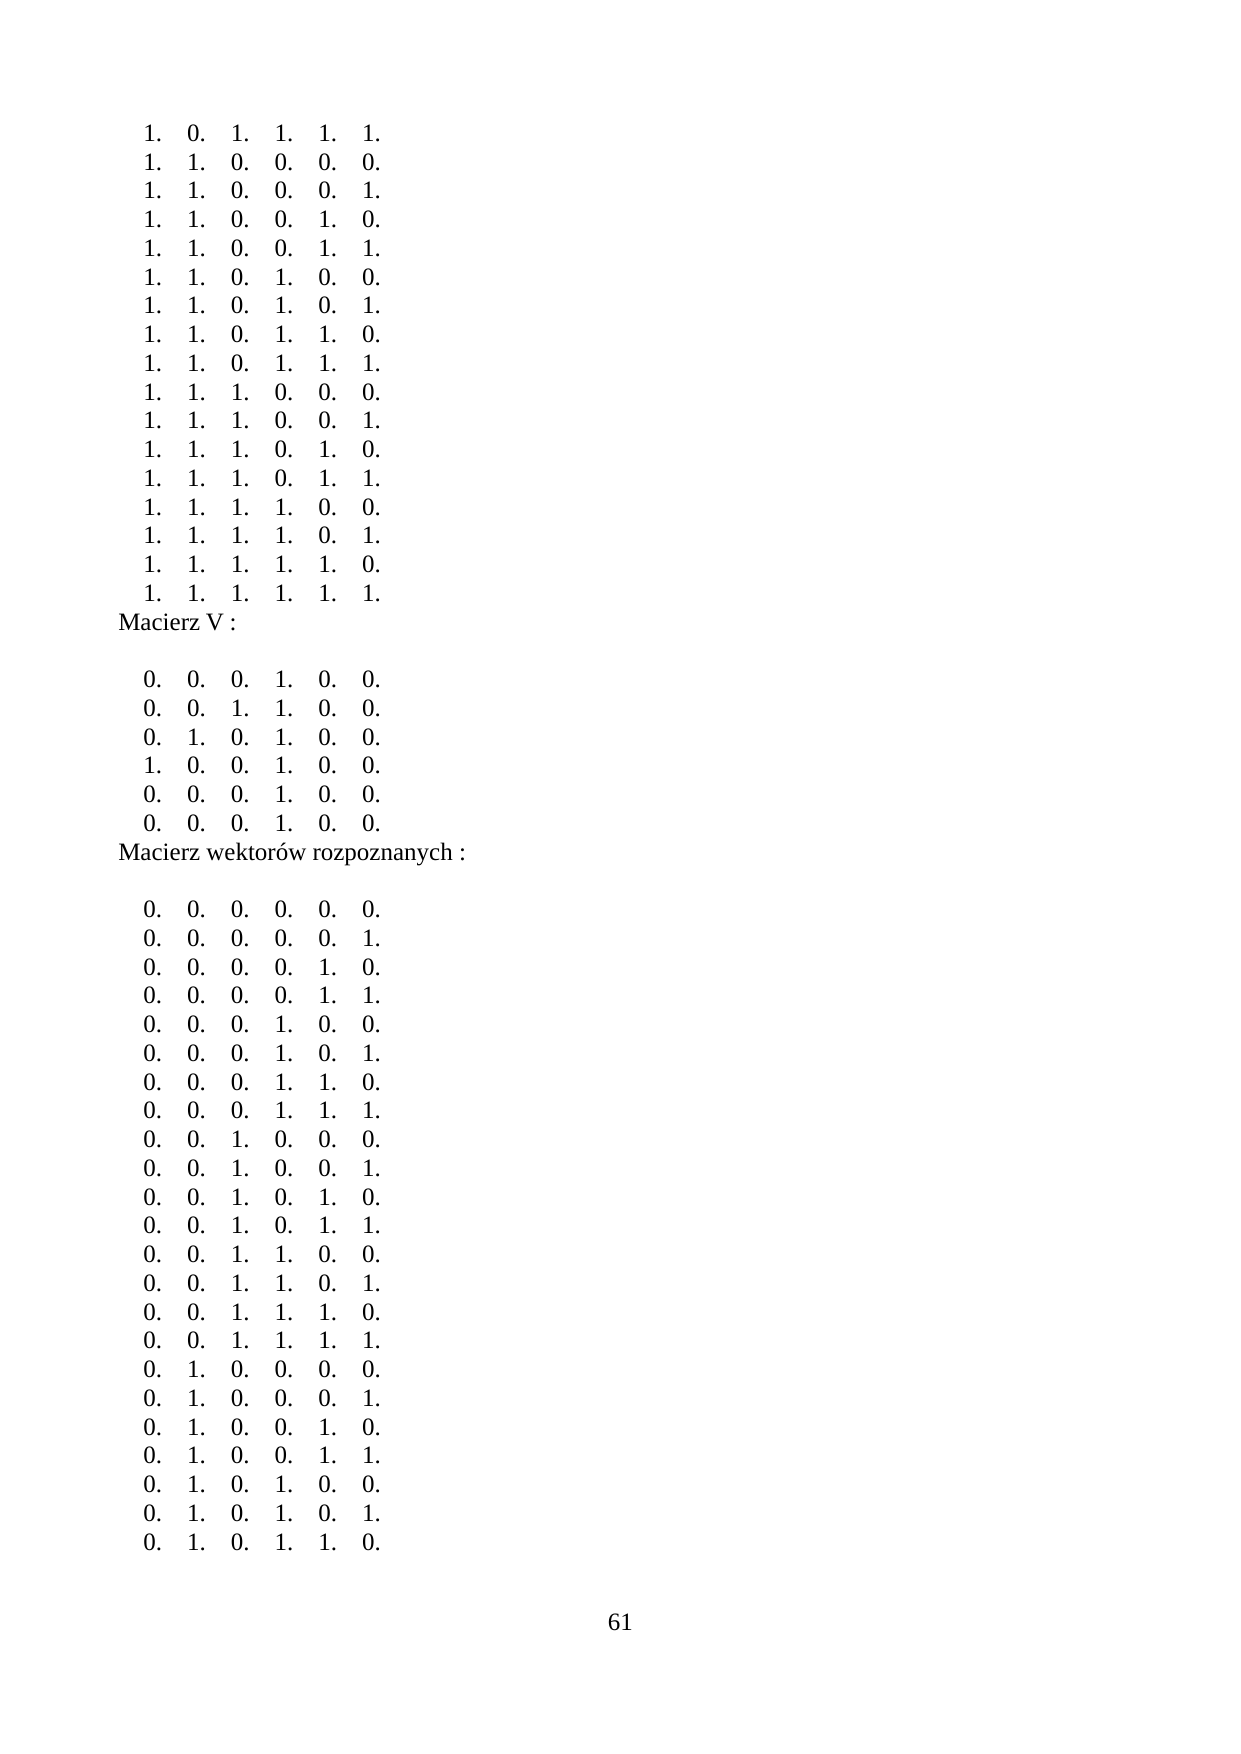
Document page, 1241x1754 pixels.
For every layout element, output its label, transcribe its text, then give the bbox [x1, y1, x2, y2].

text 0. 0. 0. 1. 0. 0. [118, 779, 1122, 808]
text 1. 1. 0. 1. 1. 1. [118, 348, 1122, 377]
text 1. 1. 1. 1. 0. 1. [118, 521, 1122, 549]
text 0. 0. 1. 1. 1. 1. [118, 1326, 1122, 1354]
text 0. 1. 0. 1. 0. 0. [118, 1469, 1122, 1498]
text 0. 0. 1. 1. 0. 0. [118, 693, 1122, 722]
text 0. 1. 0. 0. 1. 0. [118, 1412, 1122, 1441]
text 1. 1. 0. 0. 1. 1. [118, 233, 1122, 262]
text 0. 1. 0. 0. 1. 1. [118, 1441, 1122, 1469]
text 0. 0. 1. 0. 0. 0. [118, 1124, 1122, 1153]
text 1. 1. 1. 1. 0. 0. [118, 492, 1122, 521]
text 0. 0. 0. 1. 0. 0. [118, 664, 1122, 693]
text 0. 1. 0. 1. 0. 0. [118, 722, 1122, 751]
text 0. 0. 0. 0. 0. 0. [118, 894, 1122, 923]
text 0. 1. 0. 1. 1. 0. [118, 1527, 1122, 1556]
text 1. 1. 0. 0. 0. 1. [118, 176, 1122, 204]
text 1. 1. 1. 1. 1. 1. [118, 578, 1122, 607]
text 0. 0. 0. 1. 0. 0. [118, 808, 1122, 837]
text 0. 0. 0. 0. 0. 1. [118, 923, 1122, 952]
text 1. 1. 0. 0. 0. 0. [118, 147, 1122, 176]
text 0. 1. 0. 0. 0. 1. [118, 1383, 1122, 1412]
text 0. 0. 1. 1. 1. 0. [118, 1297, 1122, 1326]
text 0. 0. 0. 1. 1. 1. [118, 1096, 1122, 1124]
text 0. 0. 1. 0. 1. 1. [118, 1211, 1122, 1239]
text Macierz V : [118, 607, 1122, 636]
text 0. 1. 0. 0. 0. 0. [118, 1354, 1122, 1383]
text 1. 1. 1. 1. 1. 0. [118, 549, 1122, 578]
text 0. 0. 1. 0. 1. 0. [118, 1182, 1122, 1211]
text 0. 1. 0. 1. 0. 1. [118, 1498, 1122, 1527]
text 1. 0. 1. 1. 1. 1. [118, 118, 1122, 147]
text 0. 0. 0. 1. 0. 1. [118, 1038, 1122, 1067]
text 1. 1. 0. 1. 1. 0. [118, 319, 1122, 348]
text Macierz wektorów rozpoznanych : [118, 837, 1122, 866]
text 0. 0. 0. 0. 1. 1. [118, 981, 1122, 1009]
text 0. 0. 1. 1. 0. 1. [118, 1268, 1122, 1297]
text 0. 0. 1. 0. 0. 1. [118, 1153, 1122, 1182]
text 1. 0. 0. 1. 0. 0. [118, 751, 1122, 779]
text 1. 1. 0. 1. 0. 1. [118, 291, 1122, 319]
text 0. 0. 0. 1. 0. 0. [118, 1009, 1122, 1038]
text 0. 0. 0. 0. 1. 0. [118, 952, 1122, 981]
text 0. 0. 0. 1. 1. 0. [118, 1067, 1122, 1096]
text 1. 1. 0. 0. 1. 0. [118, 204, 1122, 233]
text 1. 1. 1. 0. 0. 1. [118, 406, 1122, 434]
text 1. 1. 1. 0. 0. 0. [118, 377, 1122, 406]
text 1. 1. 1. 0. 1. 0. [118, 434, 1122, 463]
text 1. 1. 0. 1. 0. 0. [118, 262, 1122, 291]
text 1. 1. 1. 0. 1. 1. [118, 463, 1122, 492]
text 0. 0. 1. 1. 0. 0. [118, 1239, 1122, 1268]
